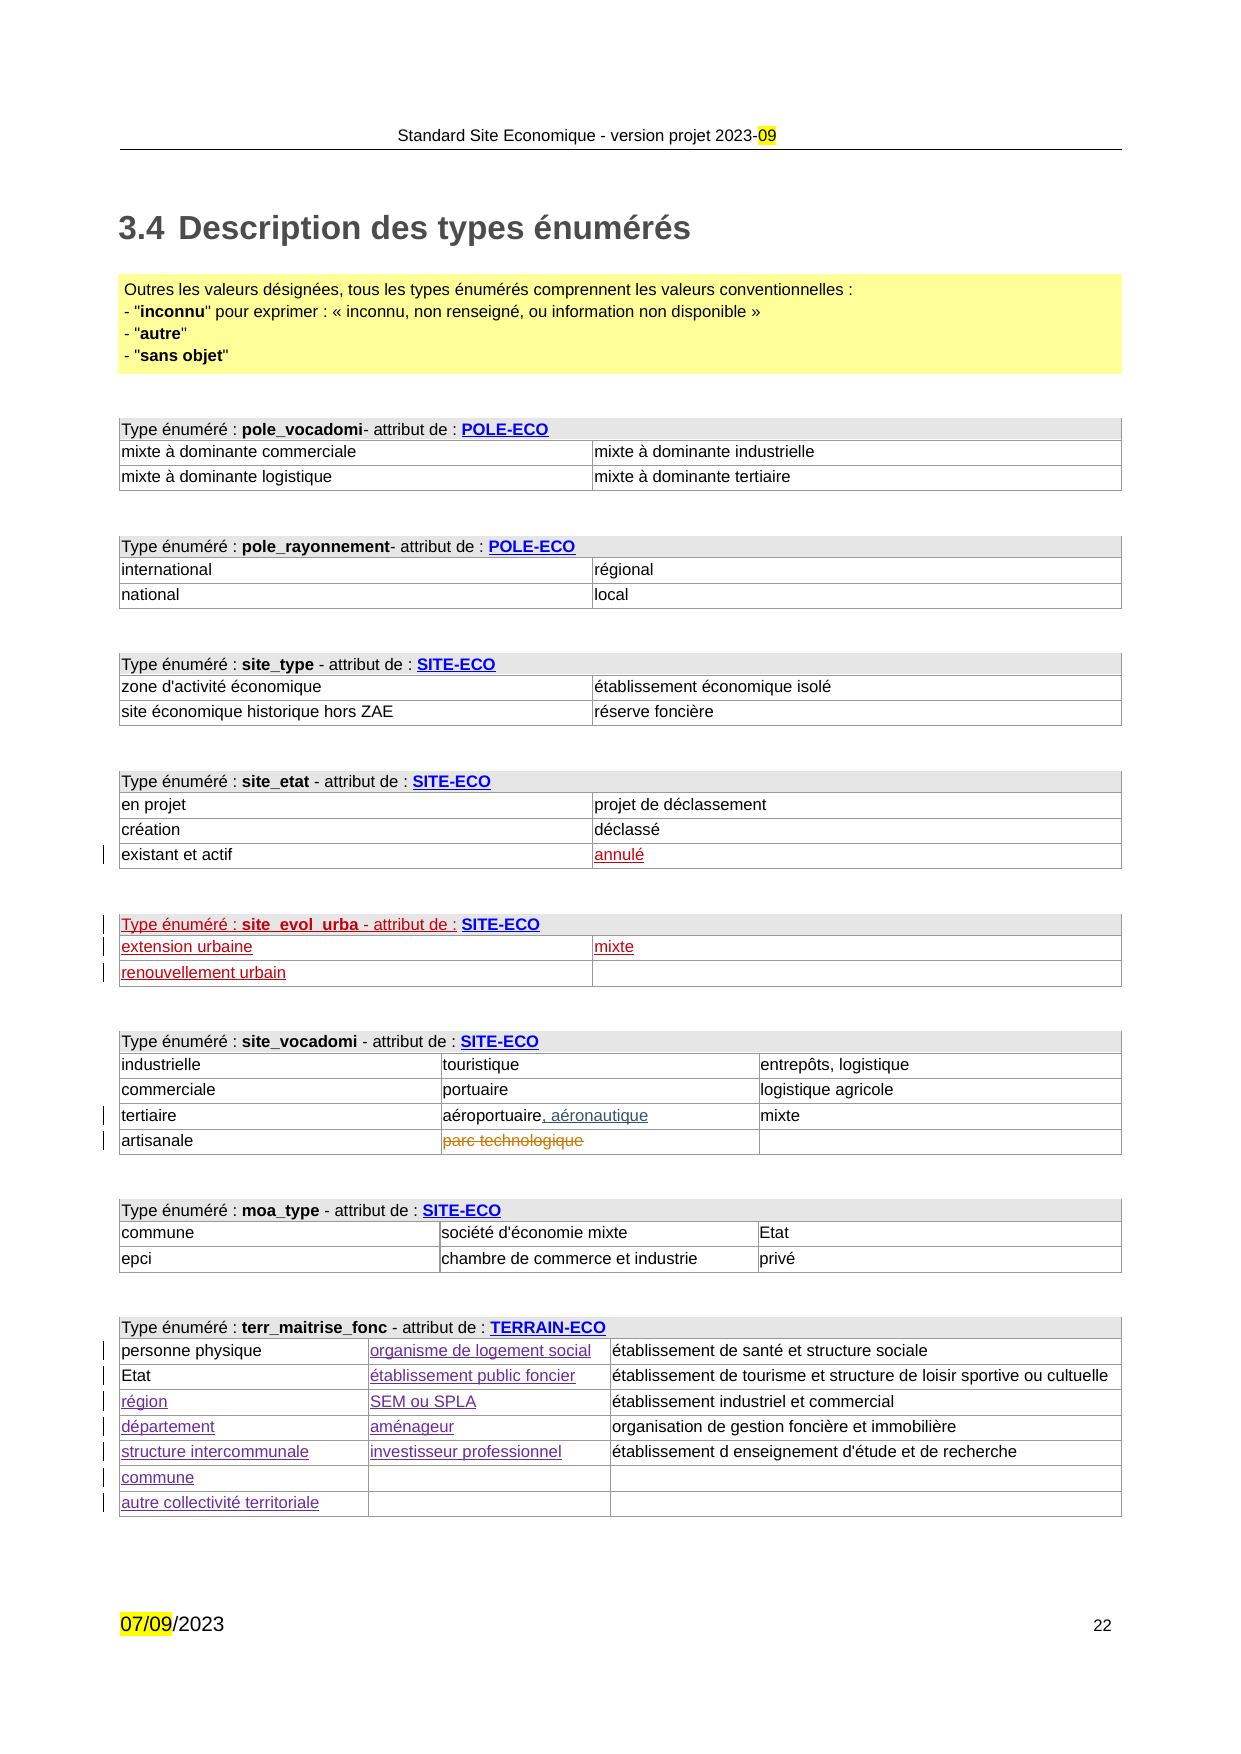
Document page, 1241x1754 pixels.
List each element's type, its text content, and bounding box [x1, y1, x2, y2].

table_cell commerciale [120, 1079, 441, 1103]
table_cell région [120, 1390, 368, 1414]
table_cell entrepôts, logistique [760, 1054, 1121, 1078]
table_cell existant et actif [120, 844, 592, 868]
table_cell réserve foncière [593, 701, 1121, 725]
table_cell tertiaire [120, 1104, 441, 1129]
table_cell extension urbaine [120, 936, 592, 960]
table_cell régional [593, 558, 1121, 582]
table_header Type énuméré : terr_maitrise_fonc - attribut de : TERRAIN-ECO [120, 1317, 1121, 1338]
table_cell mixte [760, 1104, 1121, 1129]
table_cell mixte à dominante industrielle [593, 441, 1121, 465]
table_cell commune [120, 1466, 368, 1491]
table_cell organisation de gestion foncière et immobilière [611, 1416, 1121, 1440]
table_cell création [120, 819, 592, 843]
table_header Type énuméré : pole_rayonnement- attribut de : POLE-ECO [120, 536, 1121, 557]
table_cell [611, 1492, 1121, 1516]
table_cell établissement de santé et structure sociale [611, 1339, 1121, 1364]
table_cell projet de déclassement [593, 793, 1121, 817]
table_cell société d'économie mixte [441, 1222, 758, 1246]
table_cell SEM ou SPLA [369, 1390, 610, 1414]
table_cell [611, 1466, 1121, 1491]
table_cell chambre de commerce et industrie [441, 1247, 758, 1272]
table_cell international [120, 558, 592, 582]
table_cell mixte à dominante logistique [120, 466, 592, 490]
table_cell mixte à dominante commerciale [120, 441, 592, 465]
table_cell mixte à dominante tertiaire [593, 466, 1121, 490]
table_cell investisseur professionnel [369, 1441, 610, 1465]
table_cell commune [120, 1222, 439, 1246]
table_cell Etat [120, 1365, 368, 1389]
table_cell établissement de tourisme et structure de loisir sportive ou cultuelle [611, 1365, 1121, 1389]
table_cell annulé [593, 844, 1121, 868]
table_header Type énuméré : moa_type - attribut de : SITE-ECO [120, 1199, 1121, 1221]
table_header Type énuméré : site_type - attribut de : SITE-ECO [120, 653, 1121, 674]
table_cell [369, 1492, 610, 1516]
table_cell privé [759, 1247, 1121, 1272]
table_cell Etat [759, 1222, 1121, 1246]
table_cell déclassé [593, 819, 1121, 843]
table_cell local [593, 584, 1121, 608]
table_cell autre collectivité territoriale [120, 1492, 368, 1516]
table_cell industrielle [120, 1054, 441, 1078]
table_cell [593, 961, 1121, 986]
table_cell établissement d enseignement d'étude et de recherche [611, 1441, 1121, 1465]
table_header Outres les valeurs désignées, tous les types énumérés comprennent les valeurs conventionnelles : - "inconnu" pour exprimer : « inconnu, non renseigné, ou information non disponible » - "autre" - "sans objet" [118, 274, 1122, 374]
table_cell structure intercommunale [120, 1441, 368, 1465]
table_cell national [120, 584, 592, 608]
table_cell [442, 1130, 759, 1154]
table_header Type énuméré : pole_vocadomi- attribut de : POLE-ECO [120, 418, 1121, 439]
table_cell [760, 1130, 1121, 1154]
table_cell établissement public foncier [369, 1365, 610, 1389]
table_cell artisanale [120, 1130, 441, 1154]
table_cell [369, 1466, 610, 1491]
table_cell aménageur [369, 1416, 610, 1440]
table_cell touristique [442, 1054, 759, 1078]
table_cell établissement économique isolé [593, 676, 1121, 700]
table_cell aéroportuaire, aéronautique [442, 1104, 759, 1129]
table_cell département [120, 1416, 368, 1440]
table_cell établissement industriel et commercial [611, 1390, 1121, 1414]
table_header Type énuméré : site_etat - attribut de : SITE-ECO [120, 771, 1121, 792]
table_header Type énuméré : site_vocadomi - attribut de : SITE-ECO [120, 1031, 1121, 1052]
table_cell renouvellement urbain [120, 961, 592, 986]
table_cell logistique agricole [760, 1079, 1121, 1103]
table_cell zone d'activité économique [120, 676, 592, 700]
table_cell mixte [593, 936, 1121, 960]
table_cell epci [120, 1247, 439, 1272]
subtitle Description des types énumérés [118, 208, 1122, 246]
table_cell site économique historique hors ZAE [120, 701, 592, 725]
table_cell en projet [120, 793, 592, 817]
table_header Type énuméré : site_evol_urba - attribut de : SITE-ECO [120, 914, 1121, 935]
table_cell portuaire [442, 1079, 759, 1103]
table_cell organisme de logement social [369, 1339, 610, 1364]
table_cell personne physique [120, 1339, 368, 1364]
